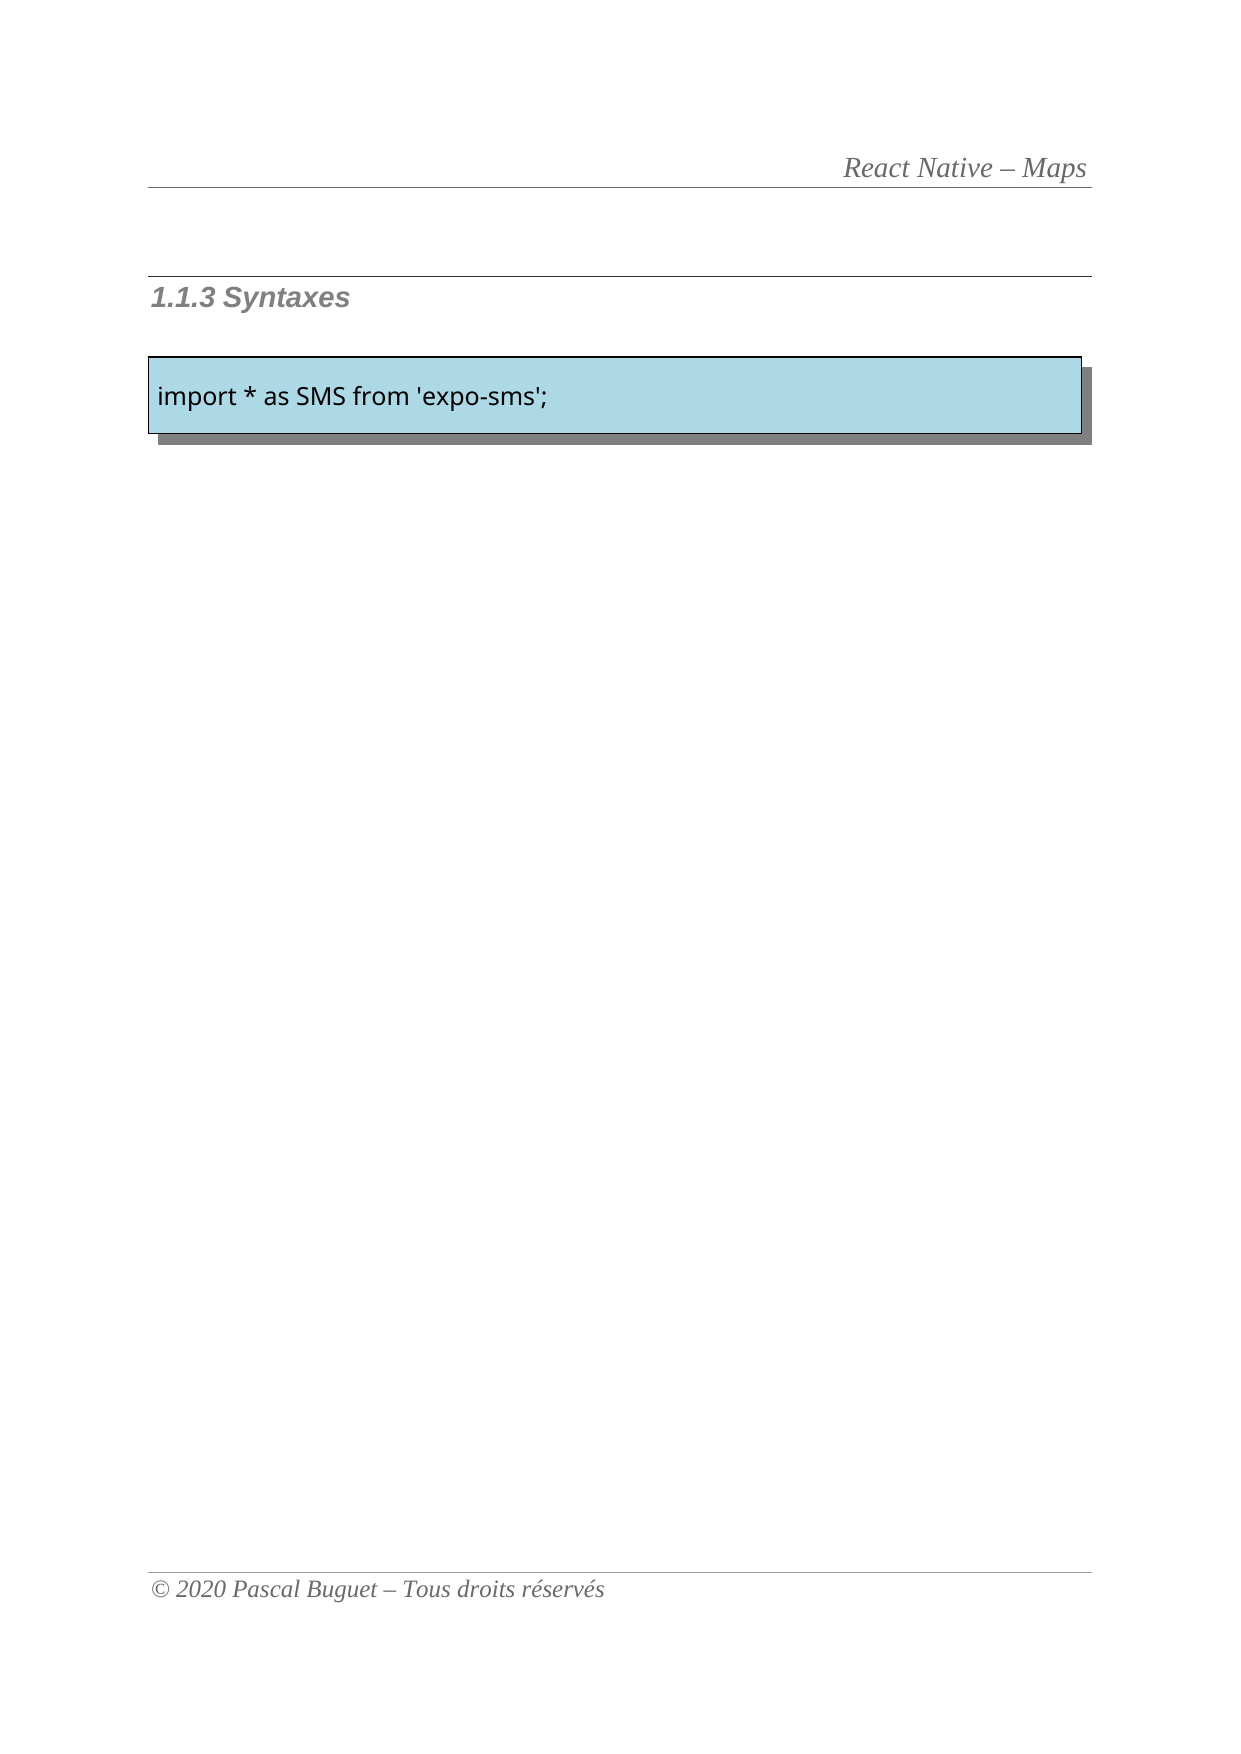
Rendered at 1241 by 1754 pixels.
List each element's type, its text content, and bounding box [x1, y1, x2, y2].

subtitle Syntaxes [148, 277, 1092, 316]
text import * as SMS from 'expo-sms'; [149, 358, 1081, 433]
